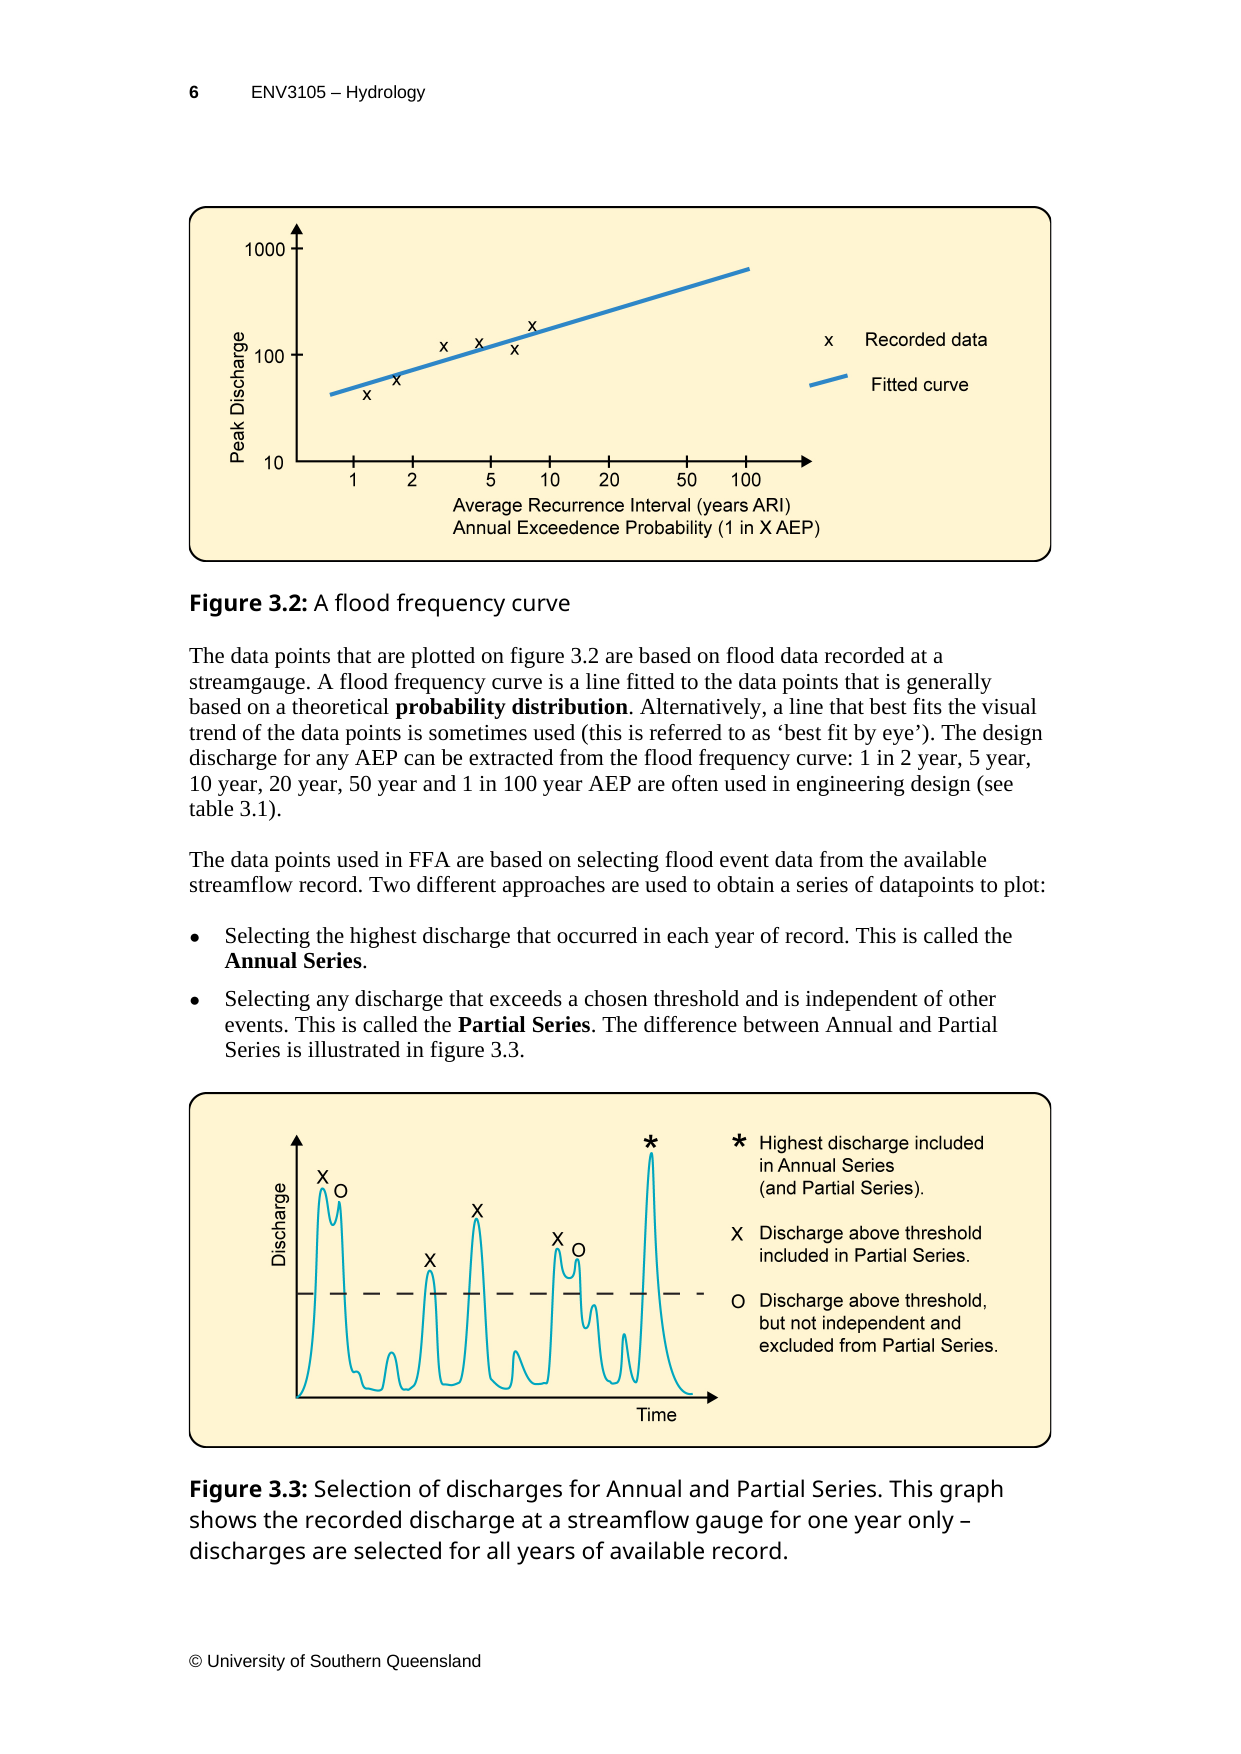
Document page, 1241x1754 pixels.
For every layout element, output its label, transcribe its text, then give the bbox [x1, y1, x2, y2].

list Selecting the highest discharge that occurred in each year of record. This is called the Annual Series. [189, 923, 1051, 974]
list Selecting any discharge that exceeds a chosen threshold and is independent of other events. This is called the Partial Series. The difference between Annual and Partial Series is illustrated in figure 3.3. [189, 986, 1051, 1063]
picture [188, 206, 1052, 562]
text Figure 3.3: Selection of discharges for Annual and Partial Series. This graph shows the recorded discharge at a streamflow gauge for one year only – discharges are selected for all years of available record. [189, 1473, 1051, 1567]
picture [188, 1092, 1052, 1448]
text The data points that are plotted on figure 3.2 are based on flood data recorded at a streamgauge. A flood frequency curve is a line fitted to the data points that is generally based on a theoretical probability distribution. Alternatively, a line that best fits the visual trend of the data points is sometimes used (this is referred to as ‘best fit by eye’). The design discharge for any AEP can be extracted from the flood frequency curve: 1 in 2 year, 5 year, 10 year, 20 year, 50 year and 1 in 100 year AEP are often used in engineering design (see table 3.1). [189, 643, 1051, 822]
text Figure 3.2: A flood frequency curve [189, 587, 1051, 618]
text The data points used in FFA are based on selecting flood event data from the available streamflow record. Two different approaches are used to obtain a series of datapoints to plot: [189, 847, 1051, 898]
